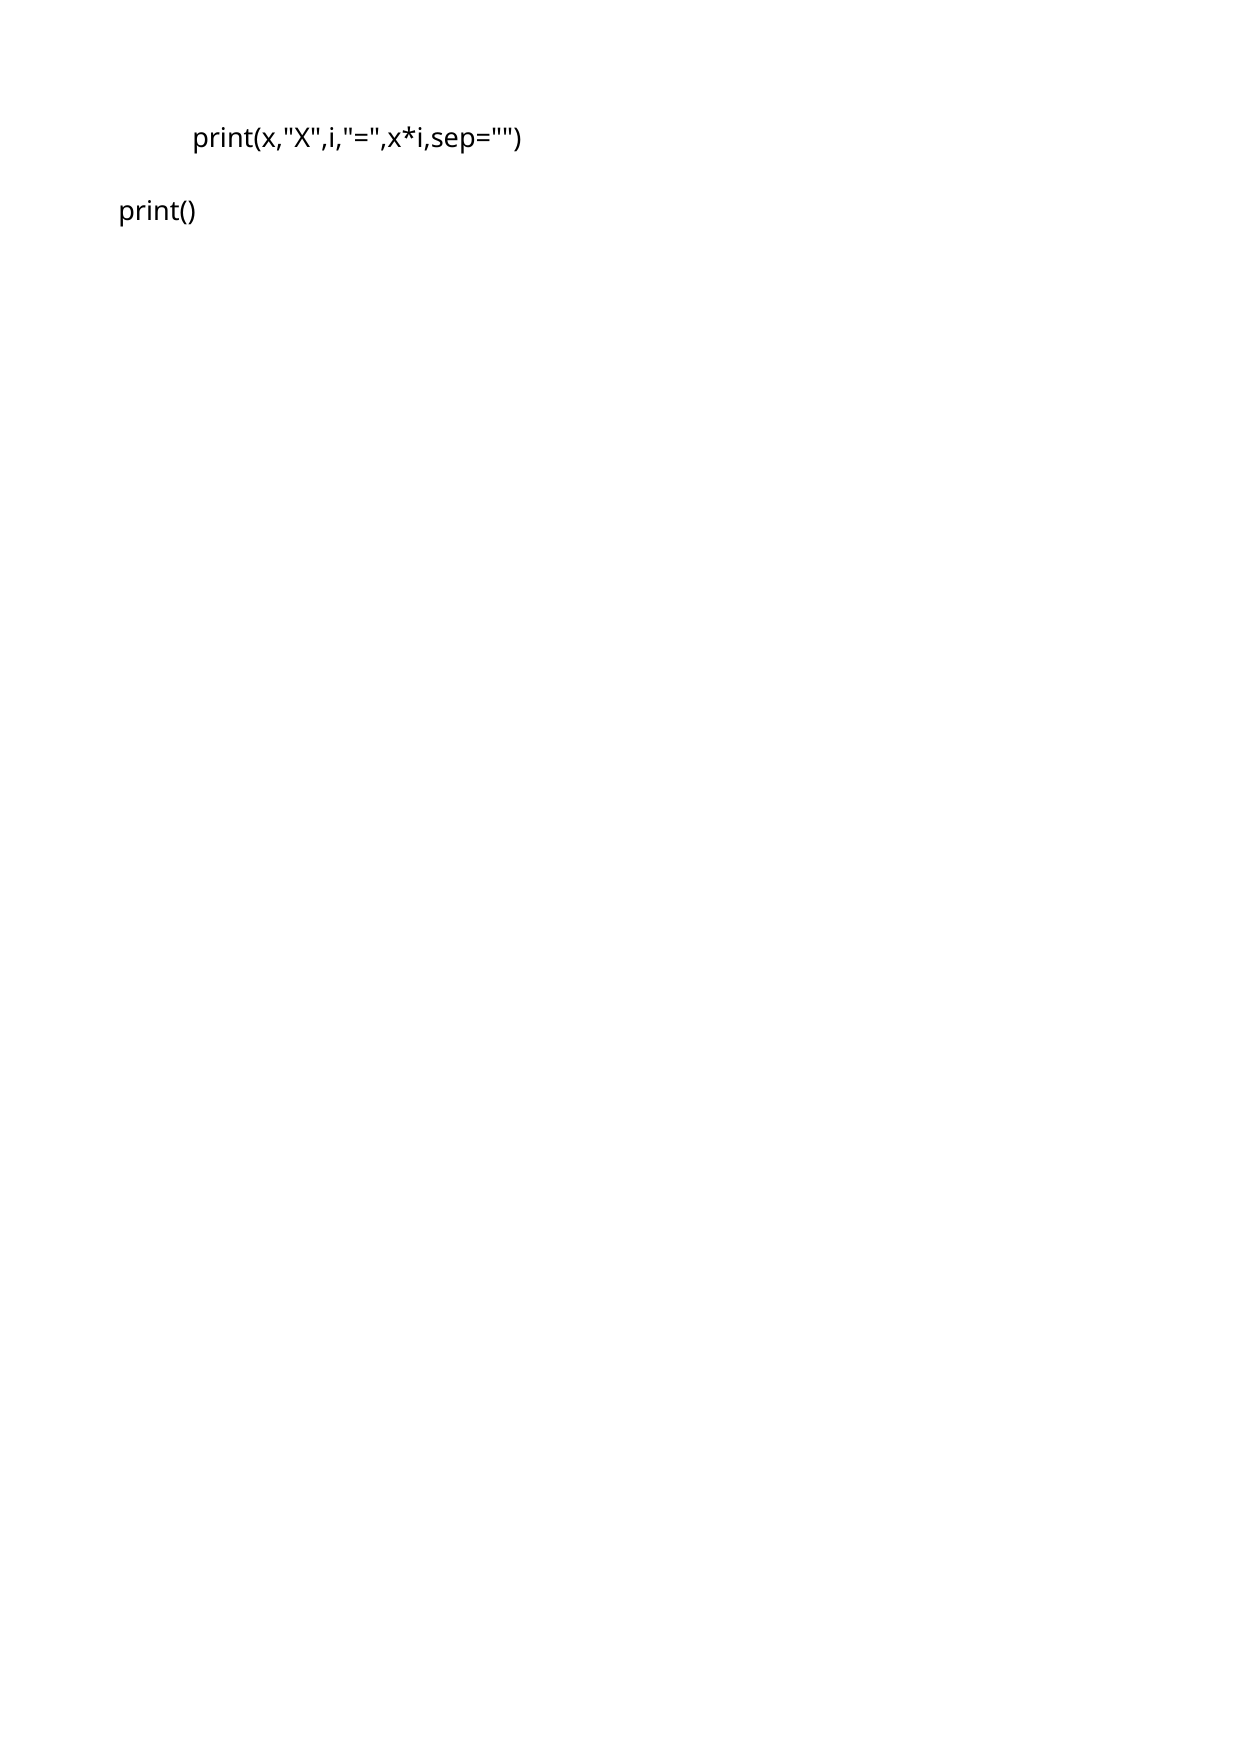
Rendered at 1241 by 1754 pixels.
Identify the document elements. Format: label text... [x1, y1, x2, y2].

text print() [118, 192, 1122, 229]
text print(x,"X",i,"=",x*i,sep="") [118, 118, 1122, 155]
